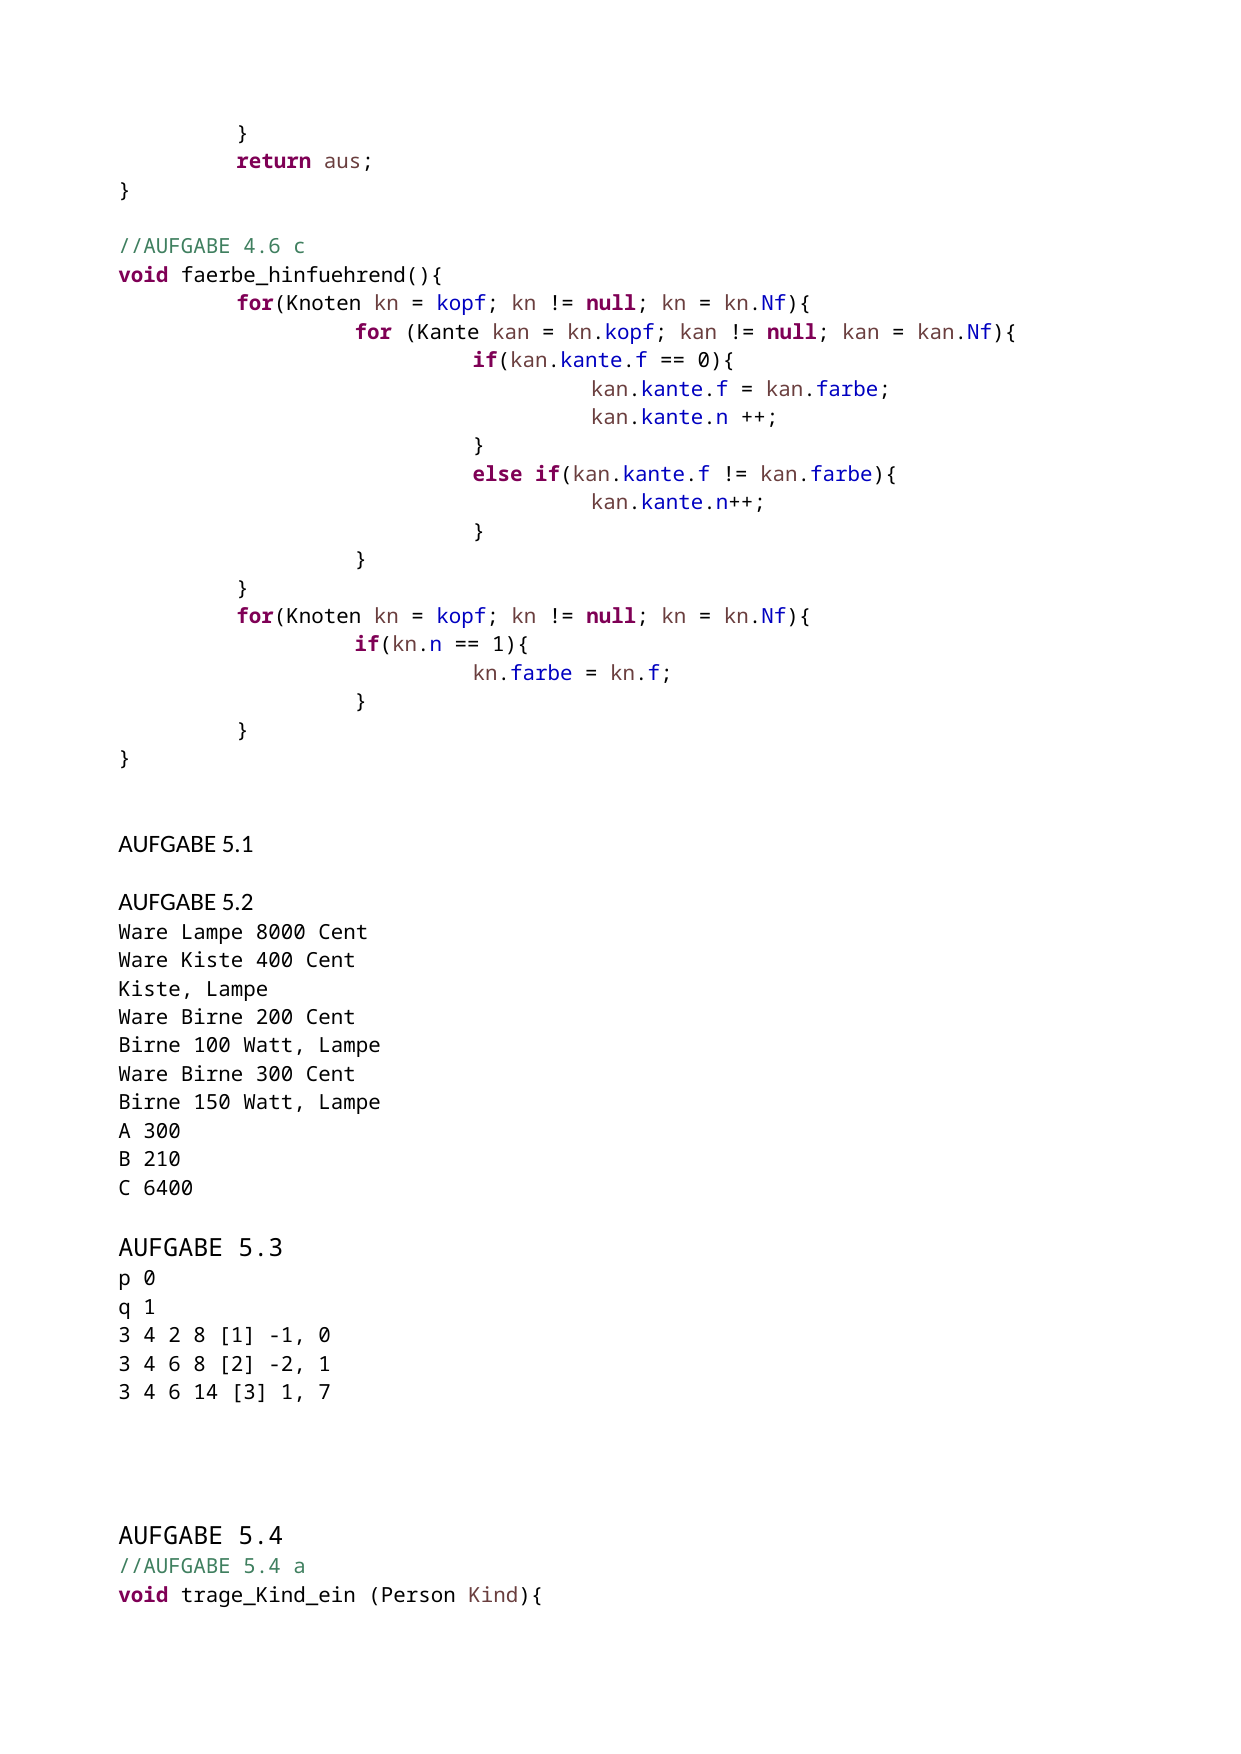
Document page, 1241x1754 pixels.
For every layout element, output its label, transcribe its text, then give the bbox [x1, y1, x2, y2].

text 3 4 6 14 [3] 1, 7 [118, 1377, 1122, 1406]
text Ware Birne 300 Cent [118, 1059, 1122, 1087]
text Kiste, Lampe [118, 974, 1122, 1002]
text //AUFGABE 4.6 c [118, 231, 1122, 260]
text AUFGABE 5.3 [118, 1229, 1122, 1263]
text p 0 [118, 1263, 1122, 1292]
text Ware Kiste 400 Cent [118, 945, 1122, 974]
text for(Knoten kn = kopf; kn != null; kn = kn.Nf){ [118, 601, 1122, 629]
text if(kan.kante.f == 0){ [118, 345, 1122, 374]
text } [118, 544, 1122, 573]
text } [118, 118, 1122, 147]
text A 300 [118, 1116, 1122, 1144]
text 3 4 2 8 [1] -1, 0 [118, 1320, 1122, 1349]
text } [118, 516, 1122, 544]
text void trage_Kind_ein (Person Kind){ [118, 1580, 1122, 1608]
text //AUFGABE 5.4 a [118, 1552, 1122, 1580]
text Ware Lampe 8000 Cent [118, 917, 1122, 945]
text q 1 [118, 1292, 1122, 1320]
text } [118, 175, 1122, 203]
text Birne 150 Watt, Lampe [118, 1087, 1122, 1116]
text } [118, 686, 1122, 715]
text } [118, 743, 1122, 772]
text AUFGABE 5.2 [118, 886, 1122, 917]
text 3 4 6 8 [2] -2, 1 [118, 1349, 1122, 1377]
text else if(kan.kante.f != kan.farbe){ [118, 459, 1122, 487]
text AUFGABE 5.1 [118, 828, 1122, 858]
text Birne 100 Watt, Lampe [118, 1031, 1122, 1059]
text kn.farbe = kn.f; [118, 658, 1122, 686]
text for (Kante kan = kn.kopf; kan != null; kan = kan.Nf){ [118, 317, 1122, 345]
text } [118, 573, 1122, 601]
text AUFGABE 5.4 [118, 1518, 1122, 1552]
text void faerbe_hinfuehrend(){ [118, 260, 1122, 288]
text B 210 [118, 1144, 1122, 1173]
text } [118, 431, 1122, 459]
text kan.kante.n ++; [118, 402, 1122, 431]
text kan.kante.f = kan.farbe; [118, 374, 1122, 402]
text kan.kante.n++; [118, 487, 1122, 516]
text if(kn.n == 1){ [118, 629, 1122, 658]
text C 6400 [118, 1173, 1122, 1201]
text Ware Birne 200 Cent [118, 1002, 1122, 1031]
text } [118, 715, 1122, 743]
text return aus; [118, 147, 1122, 175]
text for(Knoten kn = kopf; kn != null; kn = kn.Nf){ [118, 288, 1122, 317]
